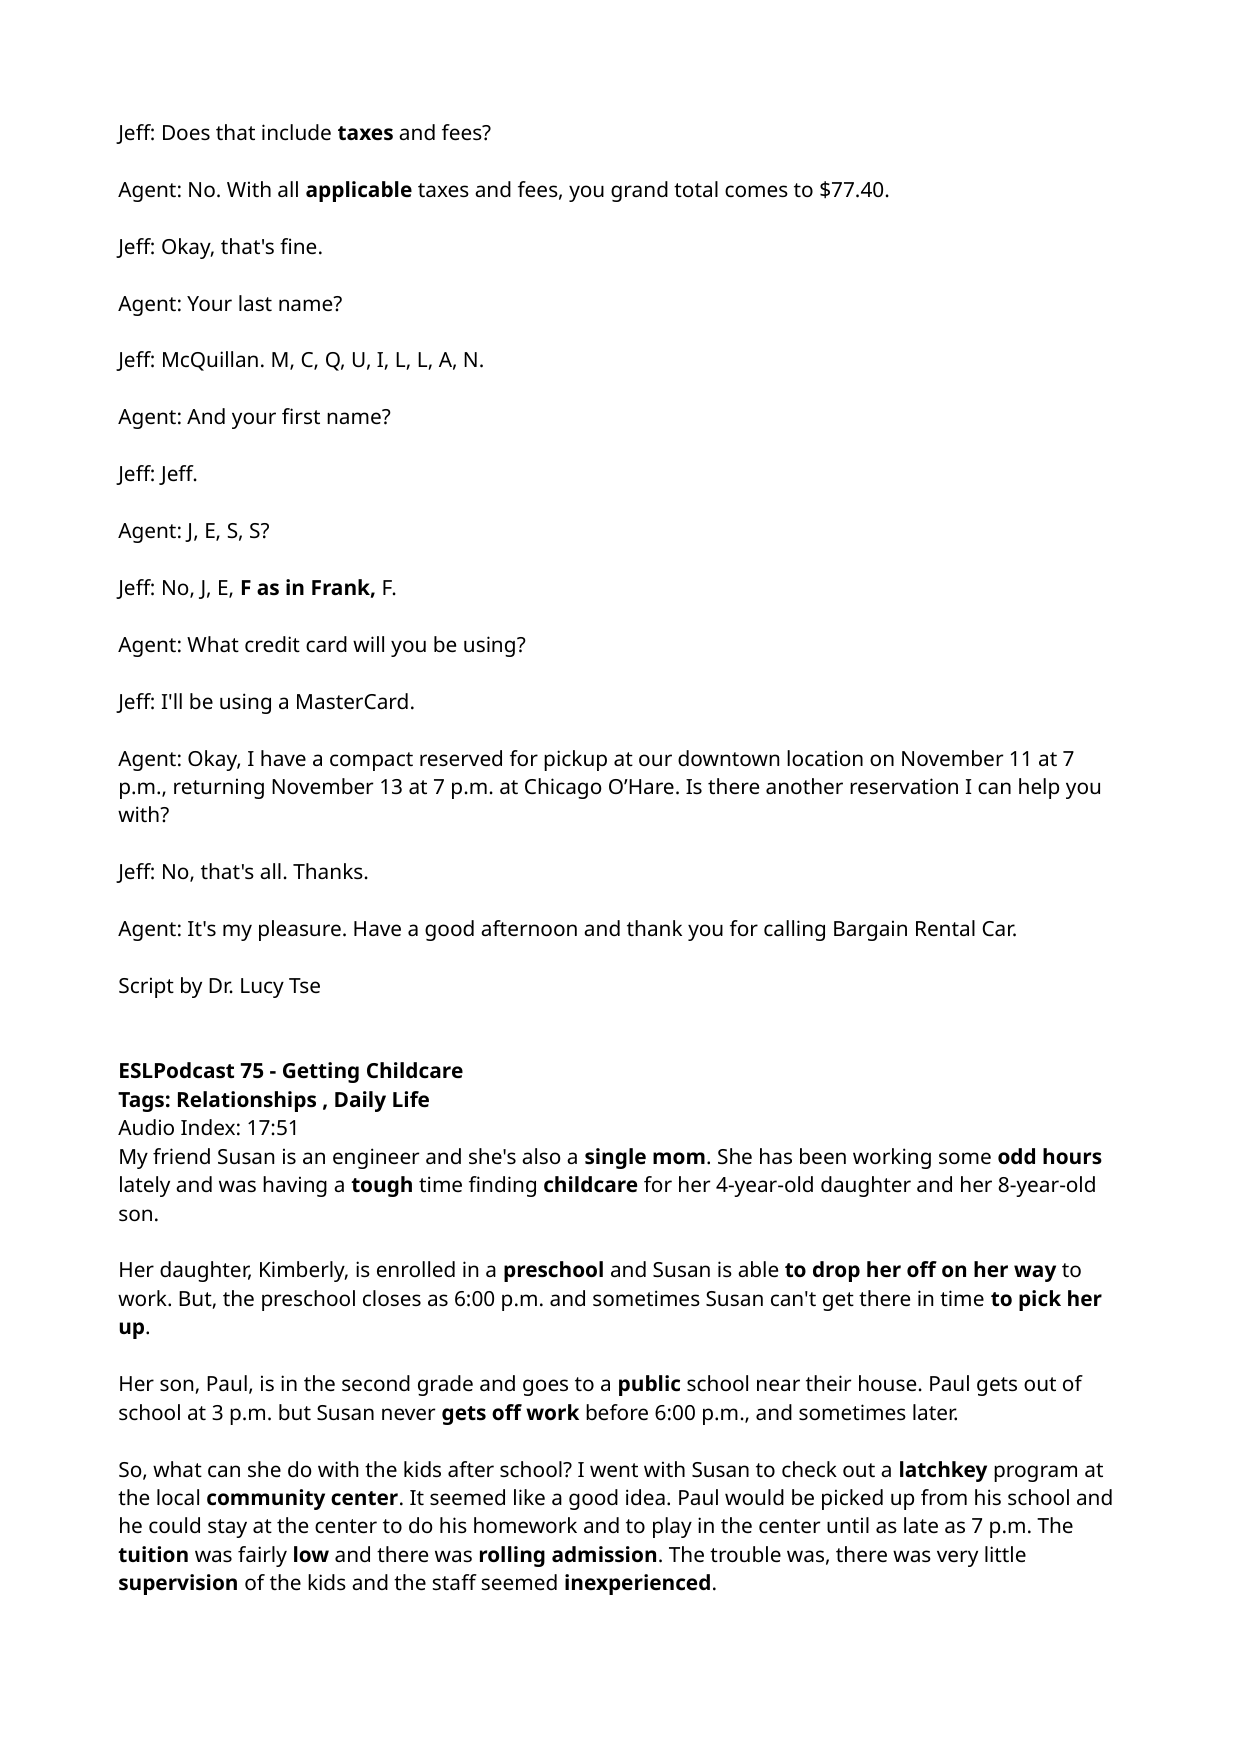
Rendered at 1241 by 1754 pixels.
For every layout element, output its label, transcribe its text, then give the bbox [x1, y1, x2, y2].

table_header My friend Susan is an engineer and she's also a single mom. She has been working some odd hours lately and was having a tough time finding childcare for her 4-year-old daughter and her 8-year-old son. Her daughter, Kimberly, is enrolled in a preschool and Susan is able to drop her off on her way to work. But, the preschool closes as 6:00 p.m. and sometimes Susan can't get there in time to pick her up. Her son, Paul, is in the second grade and goes to a public school near their house. Paul gets out of school at 3 p.m. but Susan never gets off work before 6:00 p.m., and sometimes later. So, what can she do with the kids after school? I went with Susan to check out a latchkey program at the local community center. It seemed like a good idea. Paul would be picked up from his school and he could stay at the center to do his homework and to play in the center until as late as 7 p.m. The tuition was fairly low and there was rolling admission. The trouble was, there was very little supervision of the kids and the staff seemed inexperienced. [118, 1142, 1122, 1625]
table_header Audio Index: 17:51 [118, 1114, 1122, 1142]
table_header Jeff: Does that include taxes and fees? Agent: No. With all applicable taxes and fees, you grand total comes to $77.40. Jeff: Okay, that's fine. Agent: Your last name? Jeff: McQuillan. M, C, Q, U, I, L, L, A, N. Agent: And your first name? Jeff: Jeff. Agent: J, E, S, S? Jeff: No, J, E, F as in Frank, F. Agent: What credit card will you be using? Jeff: I'll be using a MasterCard. Agent: Okay, I have a compact reserved for pickup at our downtown location on November 11 at 7 p.m., returning November 13 at 7 p.m. at Chicago O’Hare. Is there another reservation I can help you with? Jeff: No, that's all. Thanks. Agent: It's my pleasure. Have a good afternoon and thank you for calling Bargain Rental Car. Script by Dr. Lucy Tse [118, 118, 1122, 1000]
text ESLPodcast 75 - Getting Childcare Tags: Relationships , Daily Life [118, 1057, 1122, 1113]
